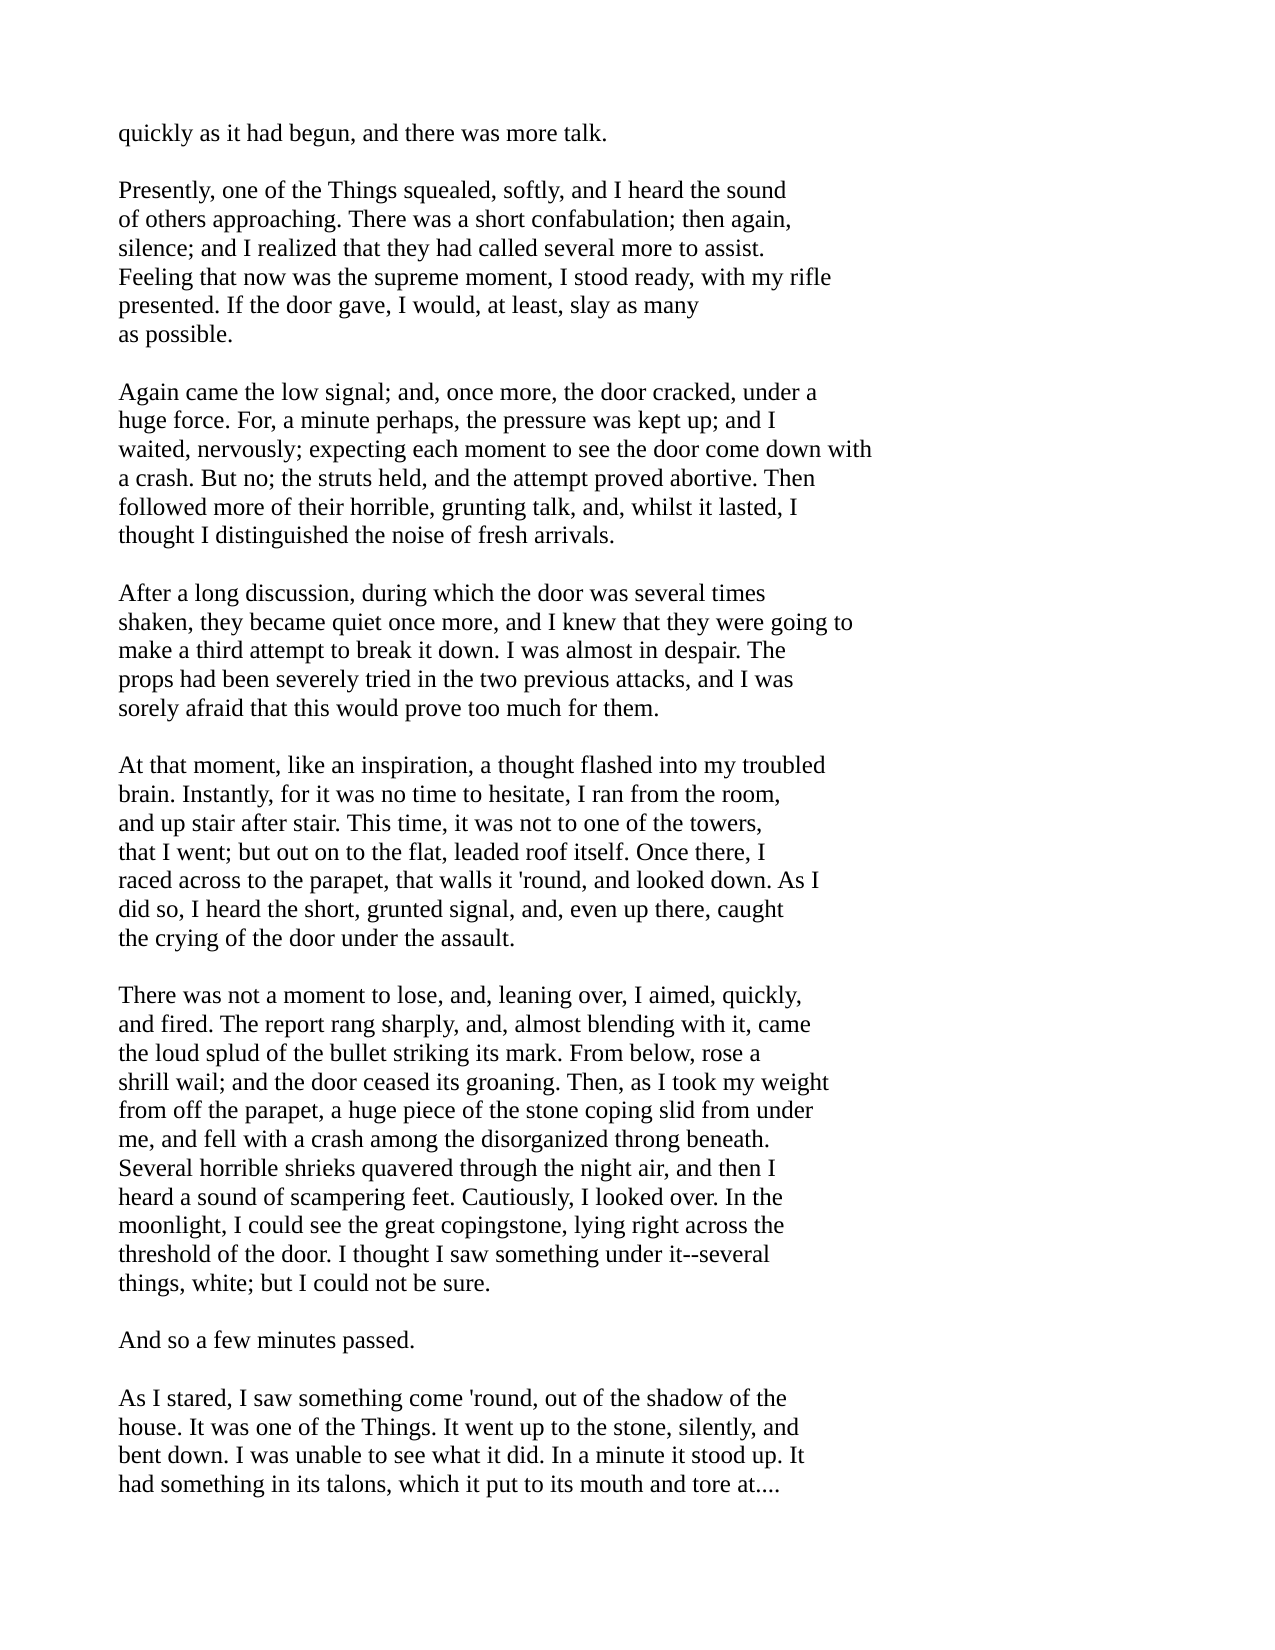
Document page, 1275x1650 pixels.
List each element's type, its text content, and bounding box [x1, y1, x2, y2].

text and fired. The report rang sharply, and, almost blending with it, came [118, 1009, 1157, 1038]
text Again came the low signal; and, once more, the door cracked, under a [118, 377, 1157, 406]
text a crash. But no; the struts held, and the attempt proved abortive. Then [118, 463, 1157, 492]
text threshold of the door. I thought I saw something under it--several [118, 1239, 1157, 1268]
text followed more of their horrible, grunting talk, and, whilst it lasted, I [118, 492, 1157, 521]
text bent down. I was unable to see what it did. In a minute it stood up. It [118, 1441, 1157, 1469]
text Feeling that now was the supreme moment, I stood ready, with my rifle [118, 262, 1157, 291]
text that I went; but out on to the flat, leaded roof itself. Once there, I [118, 837, 1157, 866]
text and up stair after stair. This time, it was not to one of the towers, [118, 808, 1157, 837]
text had something in its talons, which it put to its mouth and tore at.... [118, 1469, 1157, 1498]
text of others approaching. There was a short confabulation; then again, [118, 204, 1157, 233]
text sorely afraid that this would prove too much for them. [118, 693, 1157, 722]
text from off the parapet, a huge piece of the stone coping slid from under [118, 1096, 1157, 1124]
text presented. If the door gave, I would, at least, slay as many [118, 291, 1157, 319]
text As I stared, I saw something come 'round, out of the shadow of the [118, 1383, 1157, 1412]
text brain. Instantly, for it was no time to hesitate, I ran from the room, [118, 779, 1157, 808]
text After a long discussion, during which the door was several times [118, 578, 1157, 607]
text There was not a moment to lose, and, leaning over, I aimed, quickly, [118, 981, 1157, 1009]
text shaken, they became quiet once more, and I knew that they were going to [118, 607, 1157, 636]
text me, and fell with a crash among the disorganized throng beneath. [118, 1124, 1157, 1153]
text waited, nervously; expecting each moment to see the door come down with [118, 434, 1157, 463]
text moonlight, I could see the great copingstone, lying right across the [118, 1211, 1157, 1239]
text huge force. For, a minute perhaps, the pressure was kept up; and I [118, 406, 1157, 434]
text as possible. [118, 319, 1157, 348]
text thought I distinguished the noise of fresh arrivals. [118, 521, 1157, 549]
text And so a few minutes passed. [118, 1326, 1157, 1354]
text house. It was one of the Things. It went up to the stone, silently, and [118, 1412, 1157, 1441]
text the loud splud of the bullet striking its mark. From below, rose a [118, 1038, 1157, 1067]
text the crying of the door under the assault. [118, 923, 1157, 952]
text At that moment, like an inspiration, a thought flashed into my troubled [118, 751, 1157, 779]
text make a third attempt to break it down. I was almost in despair. The [118, 636, 1157, 664]
text props had been severely tried in the two previous attacks, and I was [118, 664, 1157, 693]
text Presently, one of the Things squealed, softly, and I heard the sound [118, 176, 1157, 204]
text did so, I heard the short, grunted signal, and, even up there, caught [118, 894, 1157, 923]
text heard a sound of scampering feet. Cautiously, I looked over. In the [118, 1182, 1157, 1211]
text silence; and I realized that they had called several more to assist. [118, 233, 1157, 262]
text Several horrible shrieks quavered through the night air, and then I [118, 1153, 1157, 1182]
text raced across to the parapet, that walls it 'round, and looked down. As I [118, 866, 1157, 894]
text quickly as it had begun, and there was more talk. [118, 118, 1157, 147]
text things, white; but I could not be sure. [118, 1268, 1157, 1297]
text shrill wail; and the door ceased its groaning. Then, as I took my weight [118, 1067, 1157, 1096]
